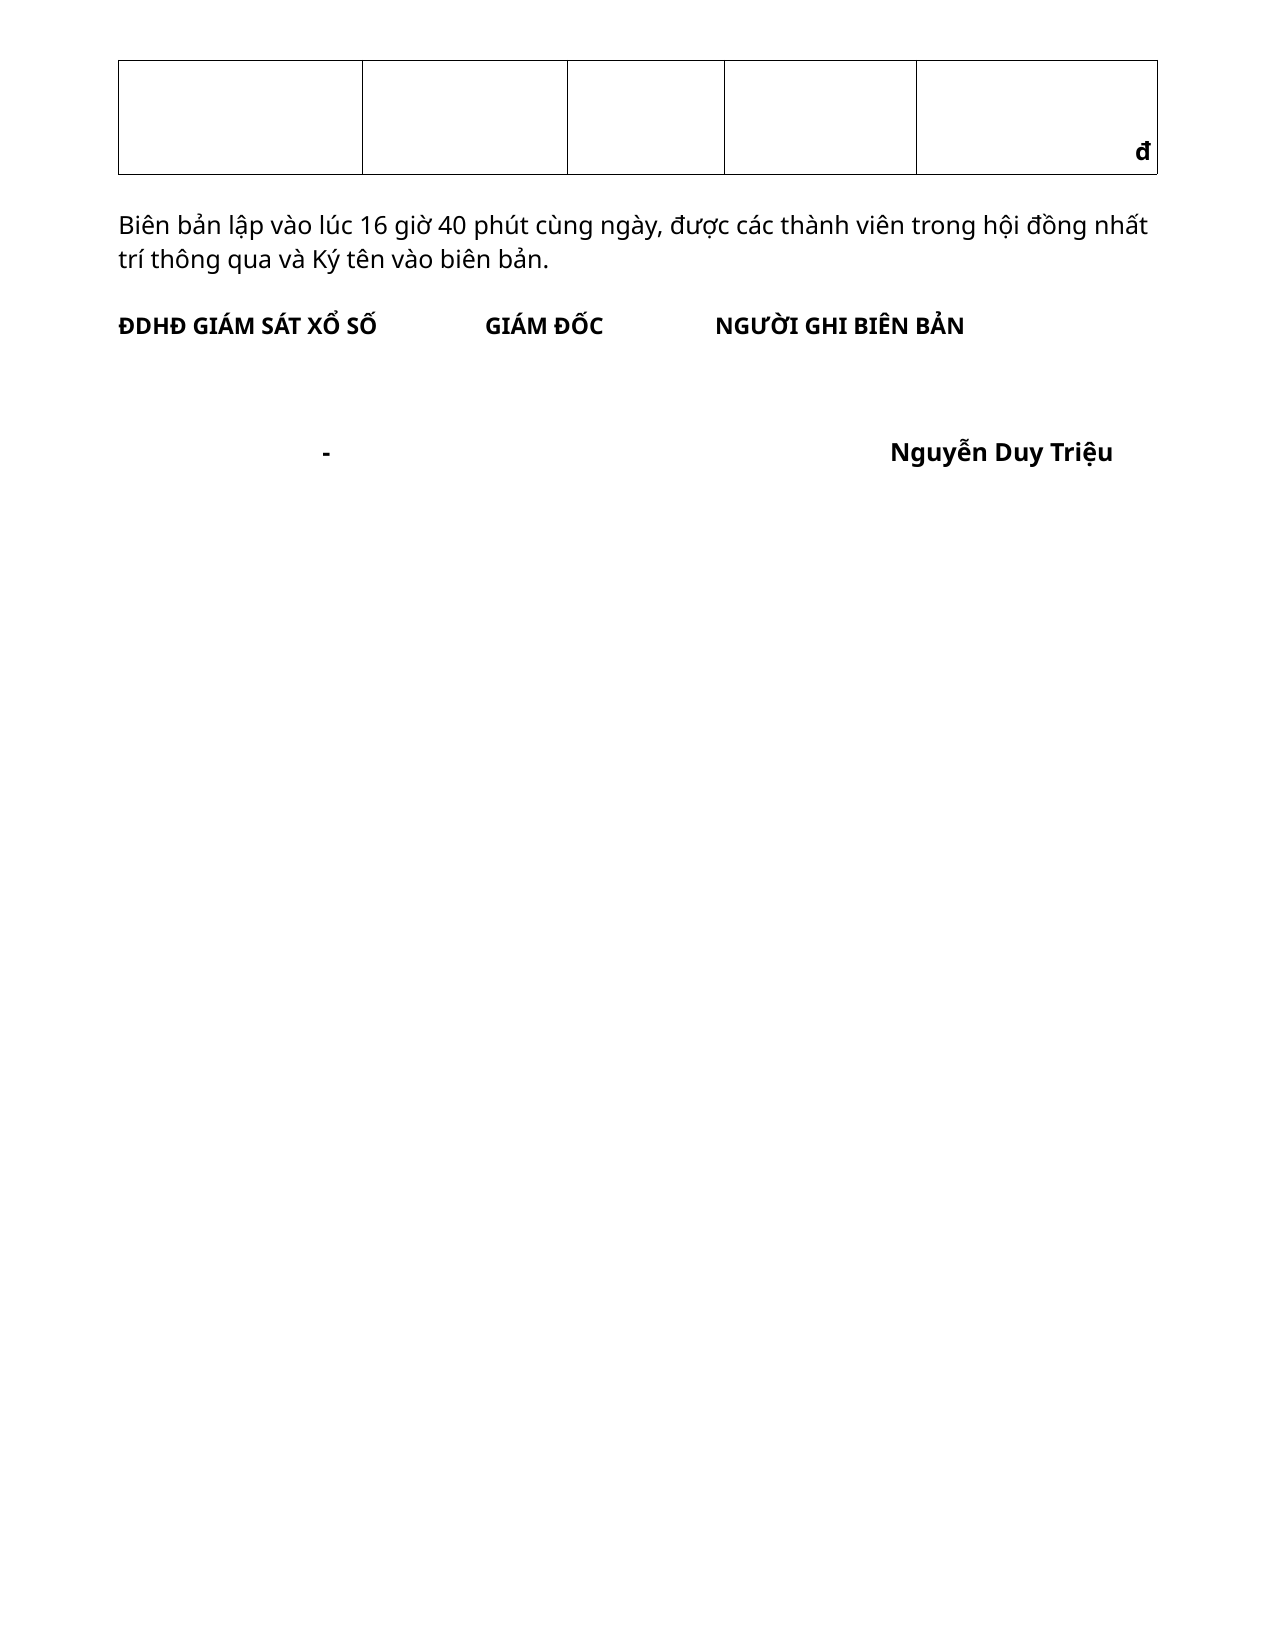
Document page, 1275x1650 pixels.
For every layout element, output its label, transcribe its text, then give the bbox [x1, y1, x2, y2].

table_cell <get_sai_kythuat(menhgia.id)> [363, 61, 567, 173]
table_header </for> [568, 61, 724, 173]
text ĐDHĐ GIÁM SÁT XỔ SỐ GIÁM ĐỐC NGƯỜI GHI BIÊN BẢN [118, 310, 1157, 341]
text Biên bản lập vào lúc 16 giờ 40 phút cùng ngày, được các thành viên trong hội đồng nhất trí thông qua và Ký tên vào biên bản. [118, 208, 1157, 276]
text <get_giamsat1()> - <get_giamsat2()> <get_ctyxs1()> Nguyễn Duy Triệu [118, 435, 1157, 469]
table_cell <get_tong_sai_kythuat()['tongcong']> đ [917, 61, 1157, 173]
table_header <for each="menhgia in get_menh_gia()"> [119, 61, 362, 173]
table_cell <get_tong_sai_kythuat()['tongve']> [725, 61, 916, 173]
